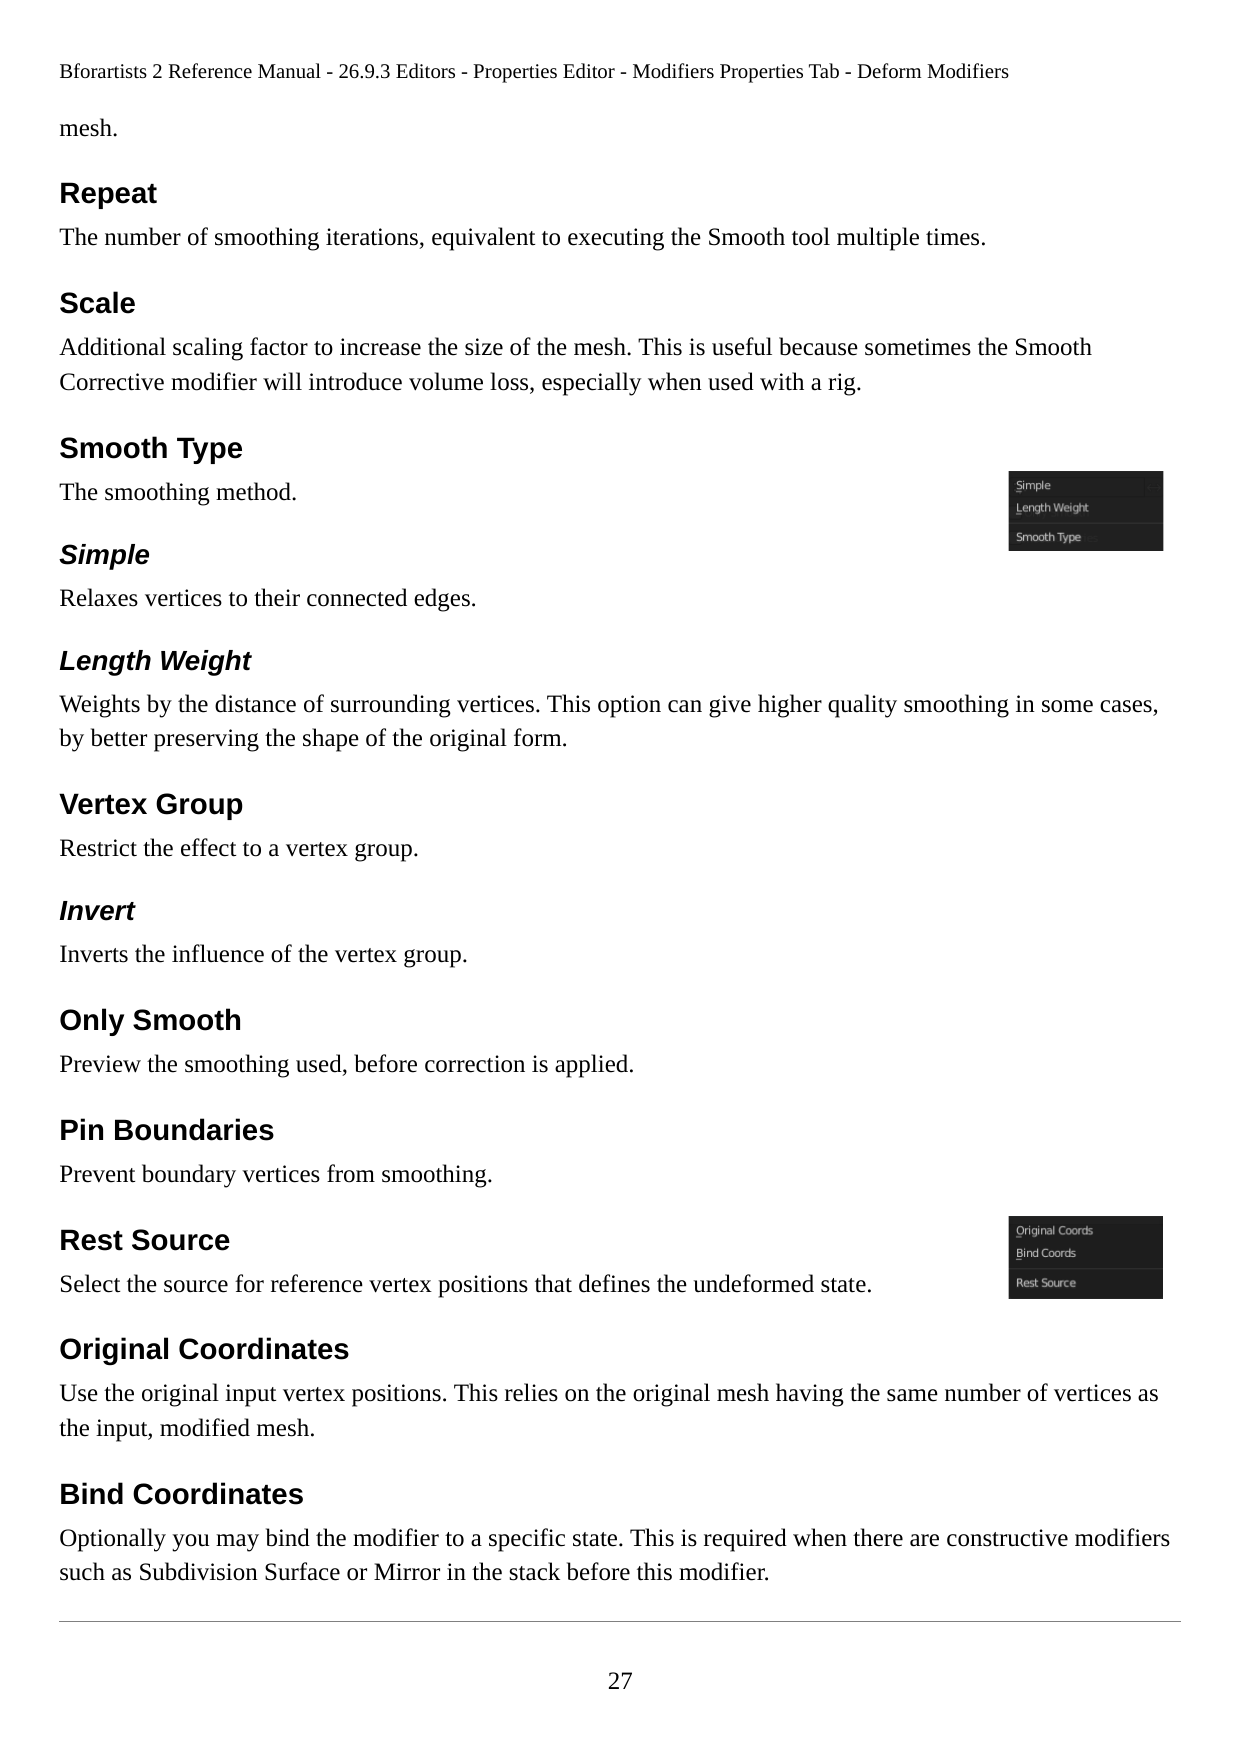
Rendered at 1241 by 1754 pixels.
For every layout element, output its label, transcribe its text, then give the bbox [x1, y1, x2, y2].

subtitle Bind Coordinates [59, 1477, 1181, 1510]
text Weights by the distance of surrounding vertices. This option can give higher quality smoothing in some cases, by better preserving the shape of the original form. [59, 689, 1181, 752]
text Select the source for reference vertex positions that defines the undeformed state. [59, 1269, 1008, 1297]
text Preview the smoothing used, before correction is applied. [59, 1049, 1181, 1078]
text Additional scaling factor to increase the size of the mesh. This is useful because sometimes the Smooth Corrective modifier will introduce volume loss, especially when used with a rig. [59, 332, 1181, 396]
text Prevent boundary vertices from smoothing. [59, 1159, 1181, 1187]
subtitle Only Smooth [59, 1003, 1181, 1036]
subtitle Invert [59, 894, 1181, 926]
text Inverts the influence of the vertex group. [59, 939, 1181, 968]
subtitle Scale [59, 286, 1181, 320]
text Restrict the effect to a vertex group. [59, 833, 1181, 862]
text Optionally you may bind the modifier to a specific state. This is required when there are constructive modifiers such as Subdivision Surface or Mirror in the stack before this modifier. [59, 1523, 1181, 1586]
subtitle Smooth Type [59, 431, 1181, 464]
subtitle Simple [59, 538, 1181, 570]
subtitle Rest Source [59, 1222, 1008, 1256]
picture [1008, 471, 1164, 551]
subtitle Vertex Group [59, 787, 1181, 821]
text The number of smoothing iterations, equivalent to executing the Smooth tool multiple times. [59, 222, 1181, 251]
text mesh. [59, 113, 1181, 141]
text [1164, 477, 1181, 506]
subtitle Length Weight [59, 644, 1181, 676]
picture [1008, 1216, 1163, 1299]
subtitle Pin Boundaries [59, 1112, 1181, 1146]
subtitle Original Coordinates [59, 1332, 1181, 1366]
text Use the original input vertex positions. This relies on the original mesh having the same number of vertices as the input, modified mesh. [59, 1378, 1181, 1442]
subtitle [1163, 1222, 1181, 1256]
subtitle Repeat [59, 176, 1181, 210]
text The smoothing method. [59, 477, 1008, 506]
text Relaxes vertices to their connected edges. [59, 583, 1181, 611]
